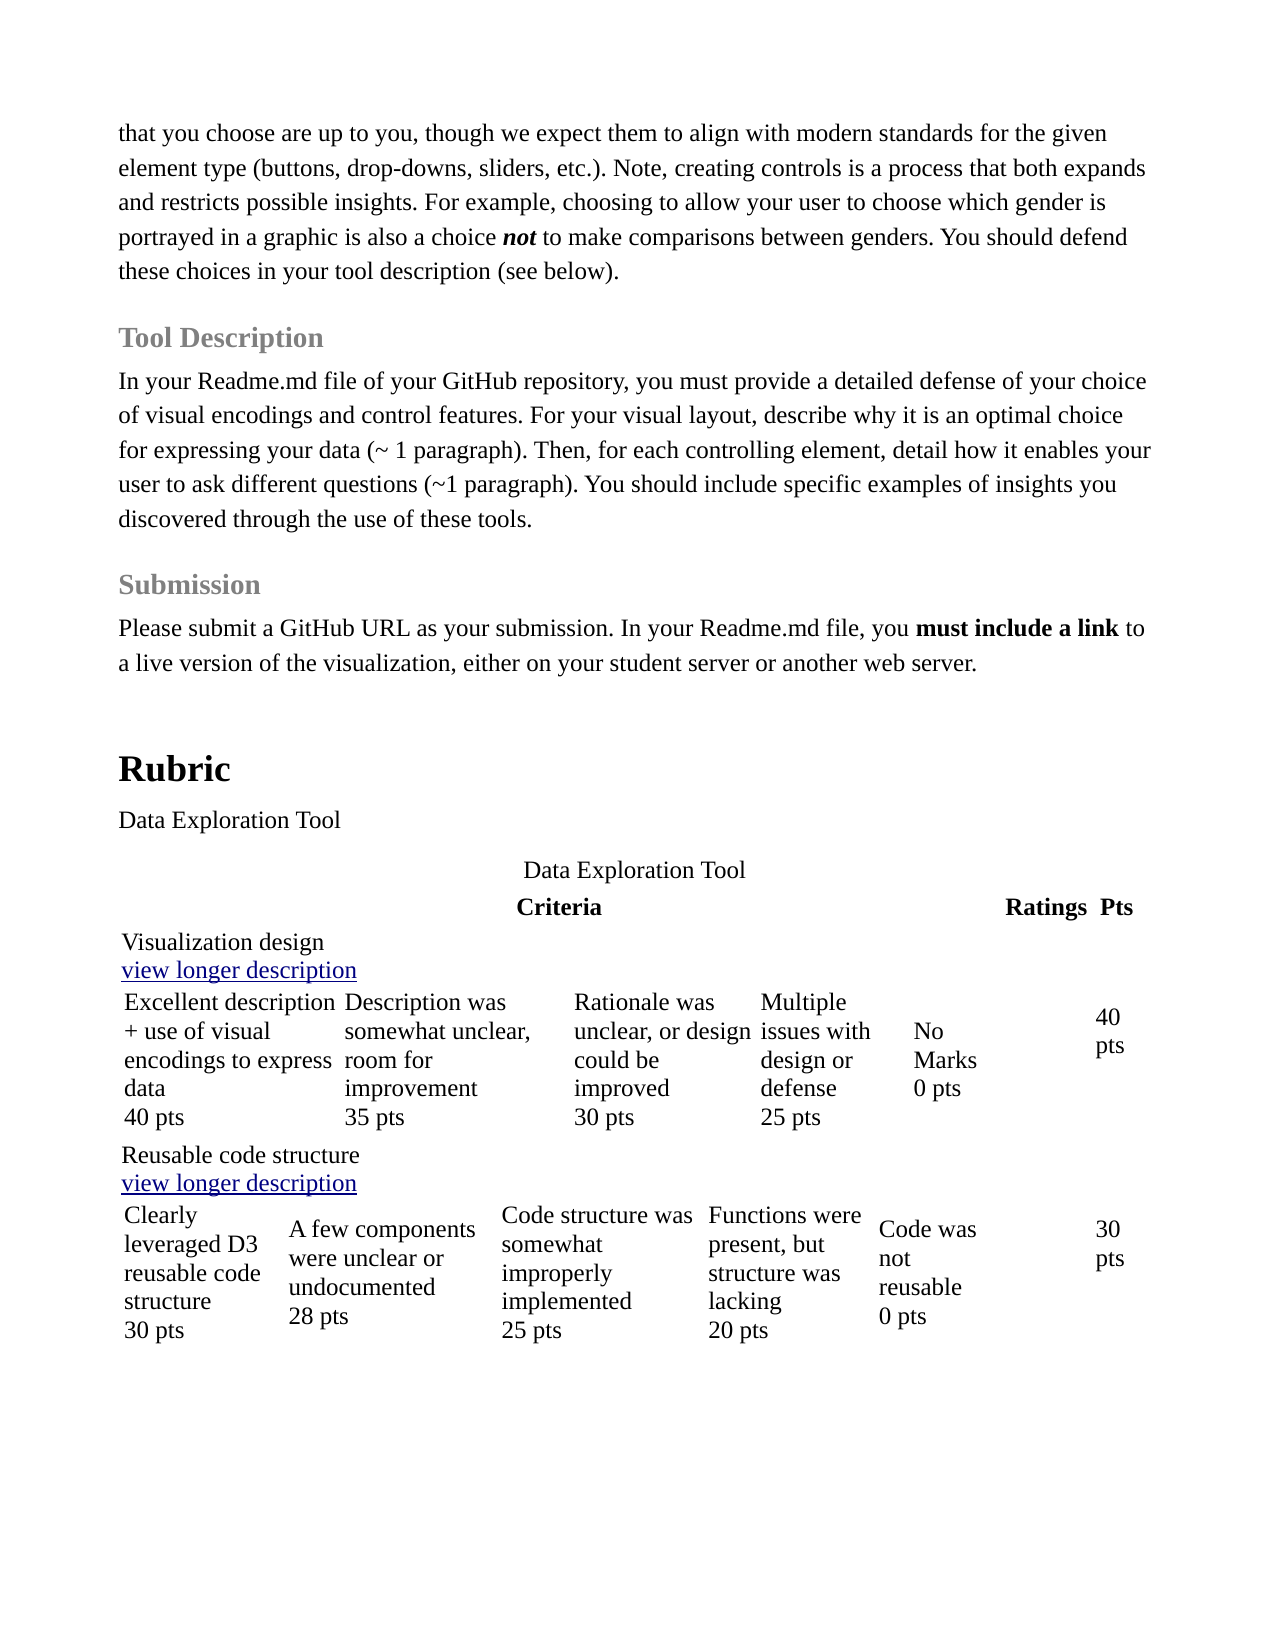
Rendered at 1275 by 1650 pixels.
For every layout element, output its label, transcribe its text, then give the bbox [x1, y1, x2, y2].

table_cell 30 pts [1093, 1137, 1141, 1350]
text Data Exploration Tool [118, 855, 1157, 883]
table_header Rationale was unclear, or design could be improved 30 pts [571, 984, 757, 1134]
text In your Readme.md file of your GitHub repository, you must provide a detailed defense of your choice of visual encodings and control features. For your visual layout, describe why it is an optimal choice for expressing your data (~ 1 paragraph). Then, for each controlling element, detail how it enables your user to ask different questions (~1 paragraph). You should include specific examples of insights you discovered through the use of these tools. [118, 366, 1157, 532]
table_cell [1000, 1137, 1092, 1350]
table_header Pts [1093, 889, 1141, 924]
table_cell [1141, 1137, 1157, 1350]
table_cell [1141, 924, 1157, 1137]
subtitle Submission [118, 567, 1157, 601]
table_header Clearly leveraged D3 reusable code structure 30 pts [121, 1197, 285, 1347]
table_cell Visualization design view longer description [118, 924, 1000, 1137]
table_header Criteria [118, 889, 1000, 924]
table_header Excellent description + use of visual encodings to express data 40 pts [121, 984, 341, 1134]
text Please submit a GitHub URL as your submission. In your Readme.md file, you must include a link to a live version of the visualization, either on your student server or another web server. [118, 613, 1157, 677]
table_header Multiple issues with design or defense 25 pts [758, 984, 910, 1134]
subtitle Tool Description [118, 320, 1157, 353]
table_header Code was not reusable 0 pts [876, 1197, 997, 1347]
table_header [1141, 889, 1157, 924]
table_cell 40 pts [1093, 924, 1141, 1137]
table_header Code structure was somewhat improperly implemented 25 pts [499, 1197, 705, 1347]
table_header Ratings [1000, 889, 1092, 924]
table_header Description was somewhat unclear, room for improvement 35 pts [341, 984, 571, 1134]
text Data Exploration Tool [118, 805, 1157, 833]
table_cell Reusable code structure view longer description [118, 1137, 1000, 1350]
table_header Functions were present, but structure was lacking 20 pts [705, 1197, 876, 1347]
subtitle Rubric [118, 746, 1157, 789]
table_cell [1000, 924, 1092, 1137]
table_header No Marks 0 pts [910, 984, 997, 1134]
table_header A few components were unclear or undocumented 28 pts [285, 1197, 498, 1347]
text that you choose are up to you, though we expect them to align with modern standards for the given element type (buttons, drop-downs, sliders, etc.). Note, creating controls is a process that both expands and restricts possible insights. For example, choosing to allow your user to choose which gender is portrayed in a graphic is also a choice not to make comparisons between genders. You should defend these choices in your tool description (see below). [118, 118, 1157, 285]
